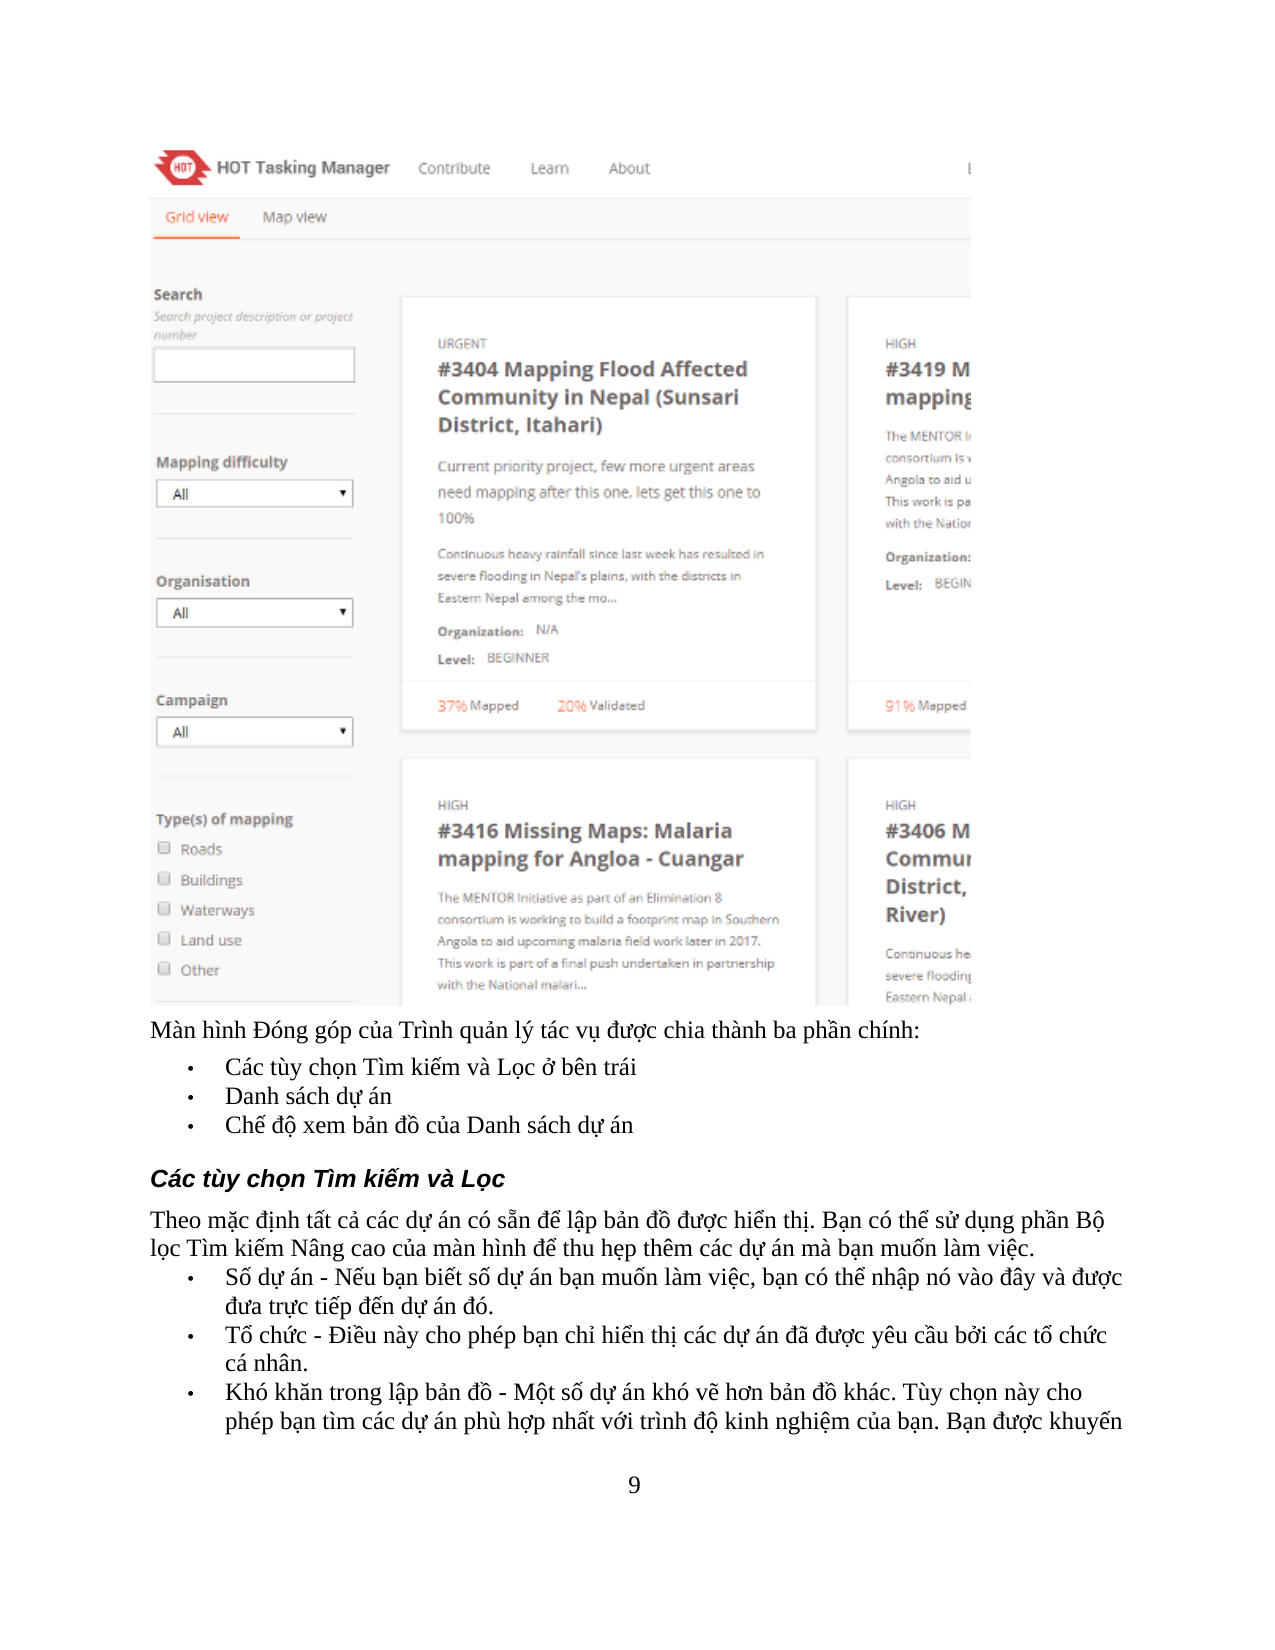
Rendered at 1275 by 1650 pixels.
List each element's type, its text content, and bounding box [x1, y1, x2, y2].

list Chế độ xem bản đồ của Danh sách dự án [187, 1110, 1125, 1139]
list Số dự án - Nếu bạn biết số dự án bạn muốn làm việc, bạn có thể nhập nó vào đây và được đưa trực tiếp đến dự án đó. [187, 1262, 1125, 1320]
list Các tùy chọn Tìm kiếm và Lọc ở bên trái [187, 1052, 1125, 1081]
subtitle Các tùy chọn Tìm kiếm và Lọc [150, 1164, 1125, 1192]
text Theo mặc định tất cả các dự án có sẵn để lập bản đồ được hiển thị. Bạn có thể sử dụng phần Bộ lọc Tìm kiếm Nâng cao của màn hình để thu hẹp thêm các dự án mà bạn muốn làm việc. [150, 1205, 1125, 1262]
list Khó khăn trong lập bản đồ - Một số dự án khó vẽ hơn bản đồ khác. Tùy chọn này cho phép bạn tìm các dự án phù hợp nhất với trình độ kinh nghiệm của bạn. Bạn được khuyến [187, 1377, 1125, 1435]
picture [150, 150, 972, 1006]
text Màn hình Đóng góp của Trình quản lý tác vụ được chia thành ba phần chính: [150, 1015, 1125, 1043]
list Danh sách dự án [187, 1081, 1125, 1110]
list Tổ chức - Điều này cho phép bạn chỉ hiển thị các dự án đã được yêu cầu bởi các tổ chức cá nhân. [187, 1320, 1125, 1377]
